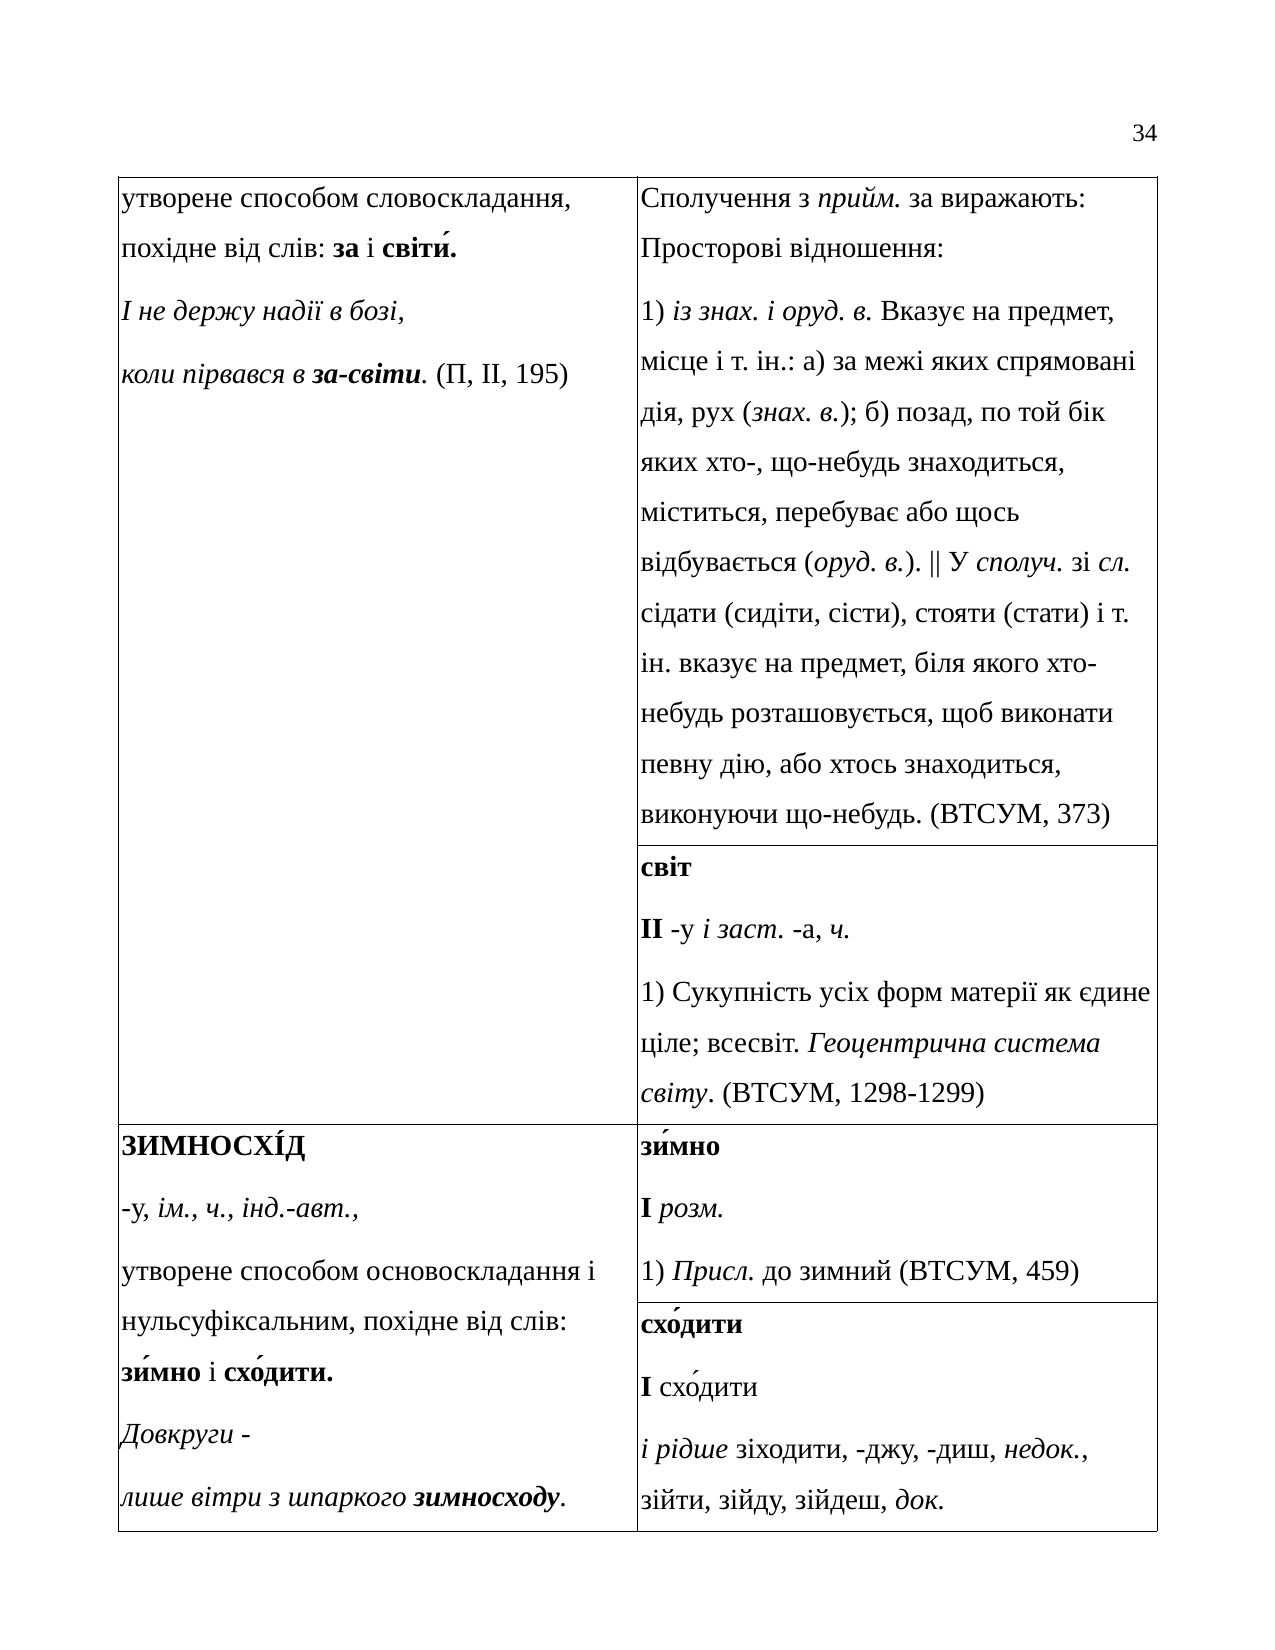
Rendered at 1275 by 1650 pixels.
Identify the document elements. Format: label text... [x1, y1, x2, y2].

table_cell зи́мно I розм. 1) Присл. до зимний (ВТСУМ, 459) [638, 1125, 1157, 1302]
table_cell світ II -у і заст. -а, ч. 1) Сукупність усіх форм матерії як єдине ціле; всесвіт. Геоцентрична система світу. (ВТСУМ, 1298-1299) [638, 846, 1157, 1124]
table_cell утворене способом словоскладання, похідне від слів: за і світи́. І не держу надії в бозі, коли пірвався в за-світи. (П, ІІ, 195) [119, 178, 637, 1124]
table_cell ЗИМНОСХÍД -у, ім., ч., інд.-авт., утворене способом основоскладання і нульсуфіксальним, похідне від слів: зи́мно і схо́дити. Довкруги - лише вітри з шпаркого зимносходу. [119, 1125, 637, 1531]
table_cell Сполучення з прийм. за виражають: Просторові відношення: 1) із знах. і оруд. в. Вказує на предмет, місце і т. ін.: а) за межі яких спрямовані дія, рух (знах. в.); б) позад, по той бік яких хто-, що-небудь знаходиться, міститься, перебуває або щось відбувається (оруд. в.). || У сполуч. зі сл. сідати (сидіти, сісти), стояти (стати) і т. ін. вказує на предмет, біля якого хто-небудь розташовується, щоб виконати певну дію, або хтось знаходиться, виконуючи що-небудь. (ВТСУМ, 373) [638, 178, 1157, 845]
table_cell схо́дити I схо́дити і рідше зіходити, -джу, -диш, недок., зійти, зійду, зійдеш, док. [638, 1303, 1157, 1531]
